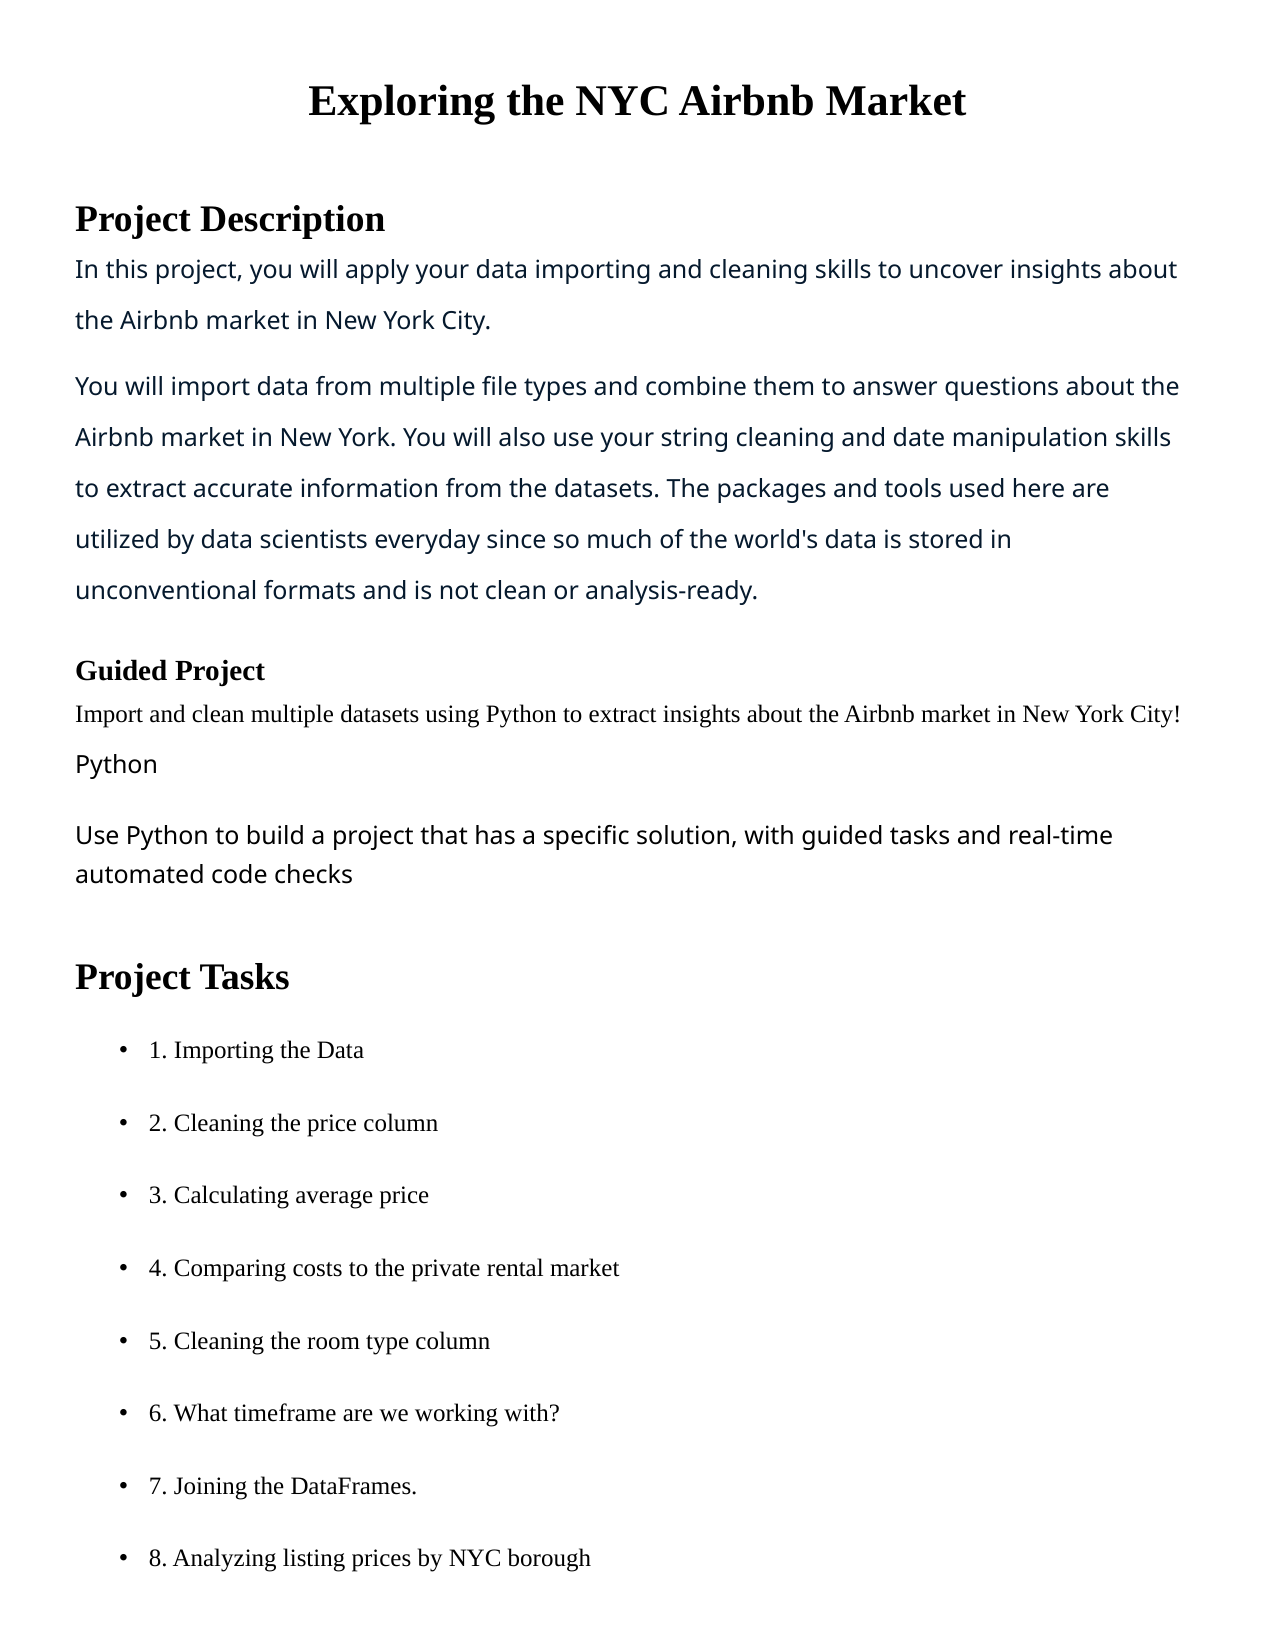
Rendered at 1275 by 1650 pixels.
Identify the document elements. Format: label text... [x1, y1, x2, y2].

text You will import data from multiple file types and combine them to answer questions about the Airbnb market in New York. You will also use your string cleaning and date manipulation skills to extract accurate information from the datasets. The packages and tools used here are utilized by data scientists everyday since so much of the world's data is stored in unconventional formats and is not clean or analysis-ready. [75, 368, 1200, 607]
subtitle Python [75, 746, 1200, 781]
subtitle Project Description [75, 196, 1200, 239]
subtitle Project Tasks [75, 955, 1200, 998]
text Import and clean multiple datasets using Python to extract insights about the Airbnb market in New York City! [75, 699, 1200, 728]
list 3. Calculating average price [119, 1181, 1200, 1209]
list 4. Comparing costs to the private rental market [119, 1253, 1200, 1282]
subtitle Guided Project [75, 653, 1200, 686]
text In this project, you will apply your data importing and cleaning skills to uncover insights about the Airbnb market in New York City. [75, 252, 1200, 337]
list 1. Importing the Data [119, 1035, 1200, 1064]
subtitle Exploring the NYC Airbnb Market [75, 75, 1200, 125]
list 2. Cleaning the price column [119, 1108, 1200, 1137]
list 5. Cleaning the room type column [119, 1326, 1200, 1354]
text Use Python to build a project that has a specific solution, with guided tasks and real-time automated code checks [75, 818, 1200, 891]
list 6. What timeframe are we working with? [119, 1398, 1200, 1427]
list 8. Analyzing listing prices by NYC borough [119, 1543, 1200, 1572]
list 7. Joining the DataFrames. [119, 1471, 1200, 1500]
